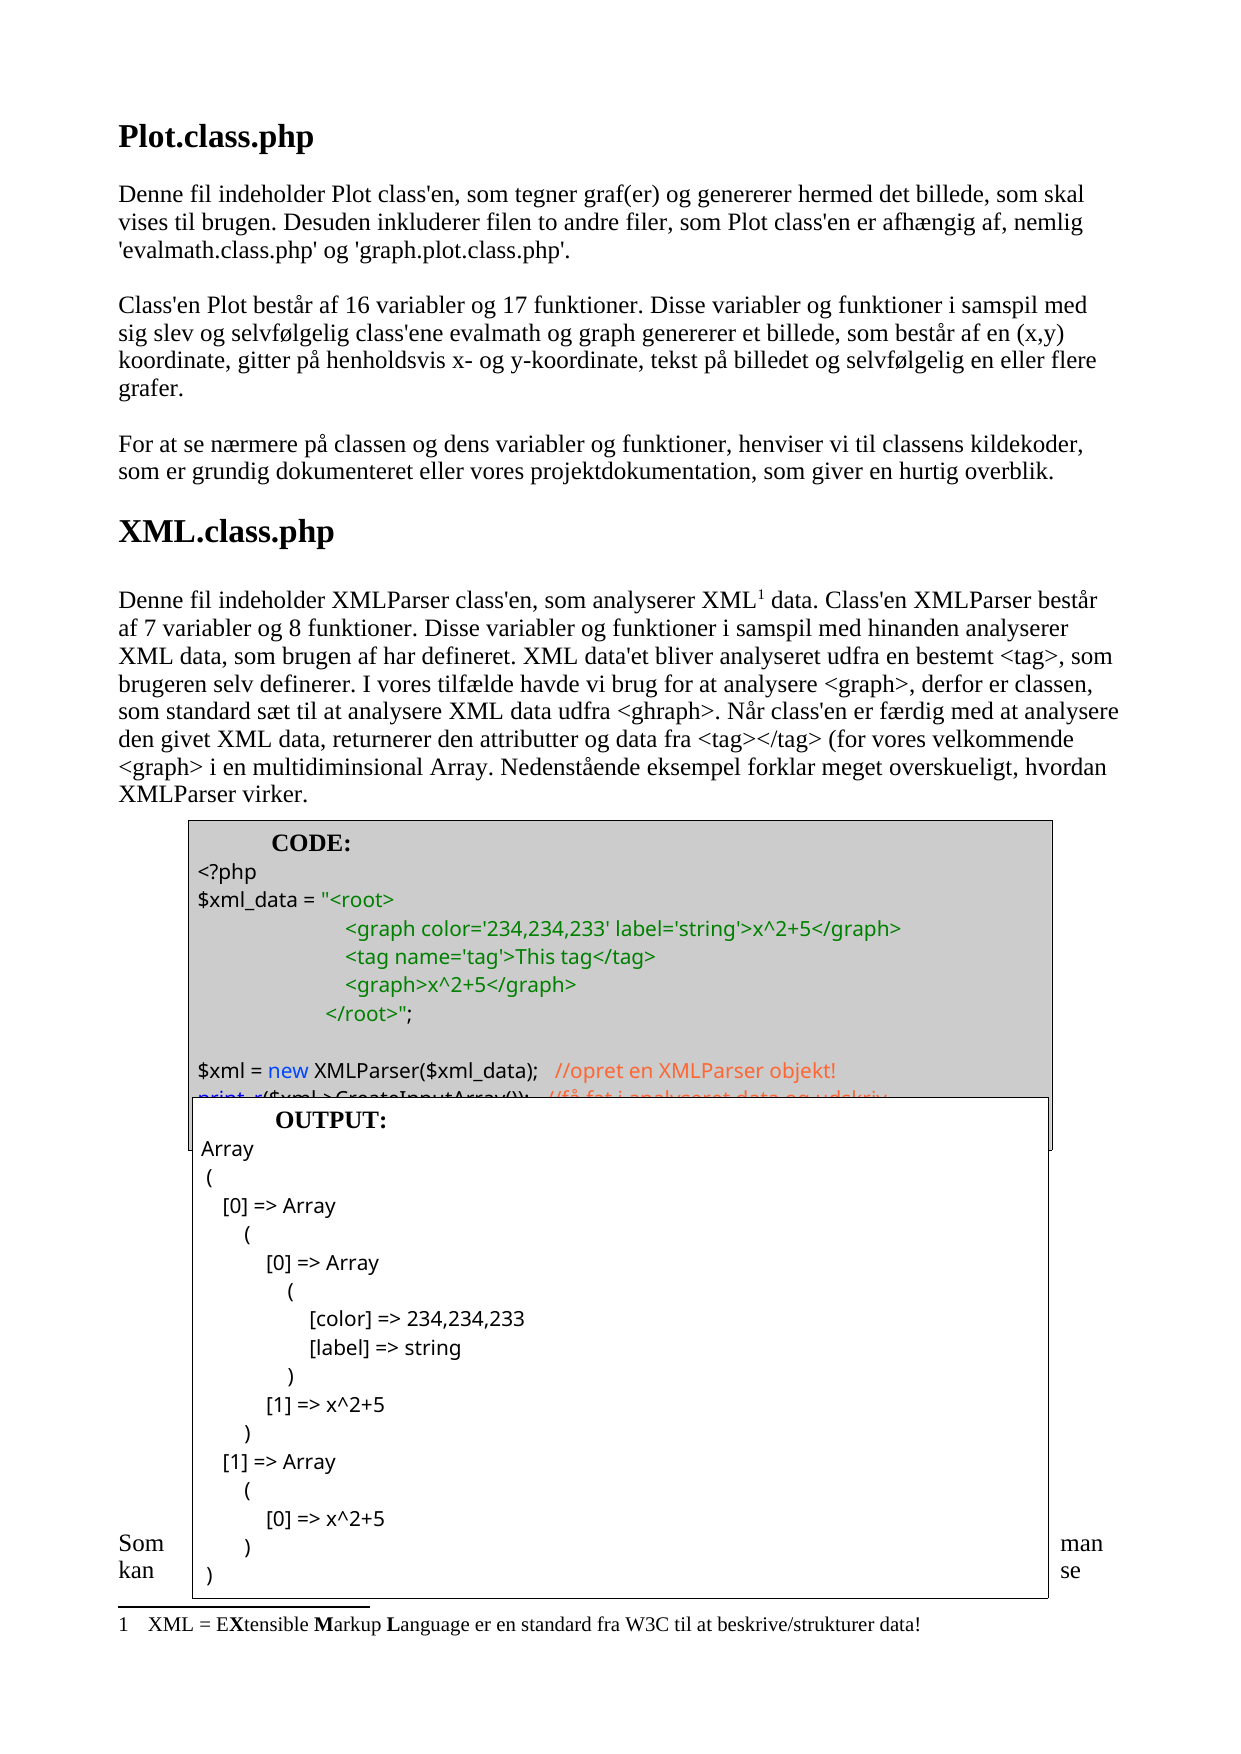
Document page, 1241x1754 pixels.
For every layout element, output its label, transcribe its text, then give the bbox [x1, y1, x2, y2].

text [0] => x^2+5 [201, 1504, 1039, 1532]
text [color] => 234,234,233 [201, 1304, 1039, 1333]
text [0] => Array [201, 1191, 1039, 1219]
text <graph>x^2+5</graph> [197, 971, 1043, 999]
text Array [201, 1134, 1039, 1162]
text [label] => string [201, 1333, 1039, 1361]
text ( [201, 1475, 1039, 1504]
text ( [201, 1276, 1039, 1304]
text Class'en Plot består af 16 variabler og 17 funktioner. Disse variabler og funktioner i samspil med sig slev og selvfølgelig class'ene evalmath og graph genererer et billede, som består af en (x,y) koordinate, gitter på henholdsvis x- og y-koordinate, tekst på billedet og selvfølgelig en eller flere grafer. [118, 291, 1122, 402]
text print_r($xml->CreateInputArray()); //få fat i analyseret data og udskriv [197, 1084, 1043, 1097]
text Plot.class.php [118, 118, 1122, 155]
text ( [201, 1219, 1039, 1248]
text $xml = new XMLParser($xml_data); //opret en XMLParser objekt! [197, 1056, 1043, 1084]
text ) [201, 1418, 1039, 1447]
text XML = EXtensible Markup Language er en standard fra W3C til at beskrive/strukturer data! [118, 1613, 1122, 1636]
text OUTPUT: [201, 1106, 1039, 1134]
text $xml_data = "<root> [197, 885, 1043, 914]
text <?php [197, 857, 1043, 885]
text Denne fil indeholder XMLParser class'en, som analyserer XML data. Class'en XMLParser består af 7 variabler og 8 funktioner. Disse variabler og funktioner i samspil med hinanden analyserer XML data, som brugen af har defineret. XML data'et bliver analyseret udfra en bestemt <tag>, som brugeren selv definerer. I vores tilfælde havde vi brug for at analysere <graph>, derfor er classen, som standard sæt til at analysere XML data udfra <ghraph>. Når class'en er færdig med at analysere den givet XML data, returnerer den attributter og data fra <tag></tag> (for vores velkommende <graph> i en multidiminsional Array. Nedenstående eksempel forklar meget overskueligt, hvordan XMLParser virker. [118, 587, 1122, 808]
text Denne fil indeholder Plot class'en, som tegner graf(er) og genererer hermed det billede, som skal vises til brugen. Desuden inkluderer filen to andre filer, som Plot class'en er afhængig af, nemlig 'evalmath.class.php' og 'graph.plot.class.php'. [118, 180, 1122, 263]
text ) [201, 1532, 1039, 1561]
text [0] => Array [201, 1248, 1039, 1276]
text [1] => x^2+5 [201, 1390, 1039, 1418]
text <tag name='tag'>This tag</tag> [197, 942, 1043, 971]
text </root>"; [197, 999, 1043, 1027]
text CODE: [197, 829, 1043, 857]
text ) [201, 1561, 1039, 1589]
text For at se nærmere på classen og dens variabler og funktioner, henviser vi til classens kildekoder, som er grundig dokumenteret eller vores projektdokumentation, som giver en hurtig overblik. [118, 430, 1122, 485]
text XML.class.php [118, 513, 1122, 550]
text [1] => Array [201, 1447, 1039, 1475]
text ( [201, 1162, 1039, 1191]
text ) [201, 1361, 1039, 1390]
text <graph color='234,234,233' label='string'>x^2+5</graph> [197, 914, 1043, 942]
